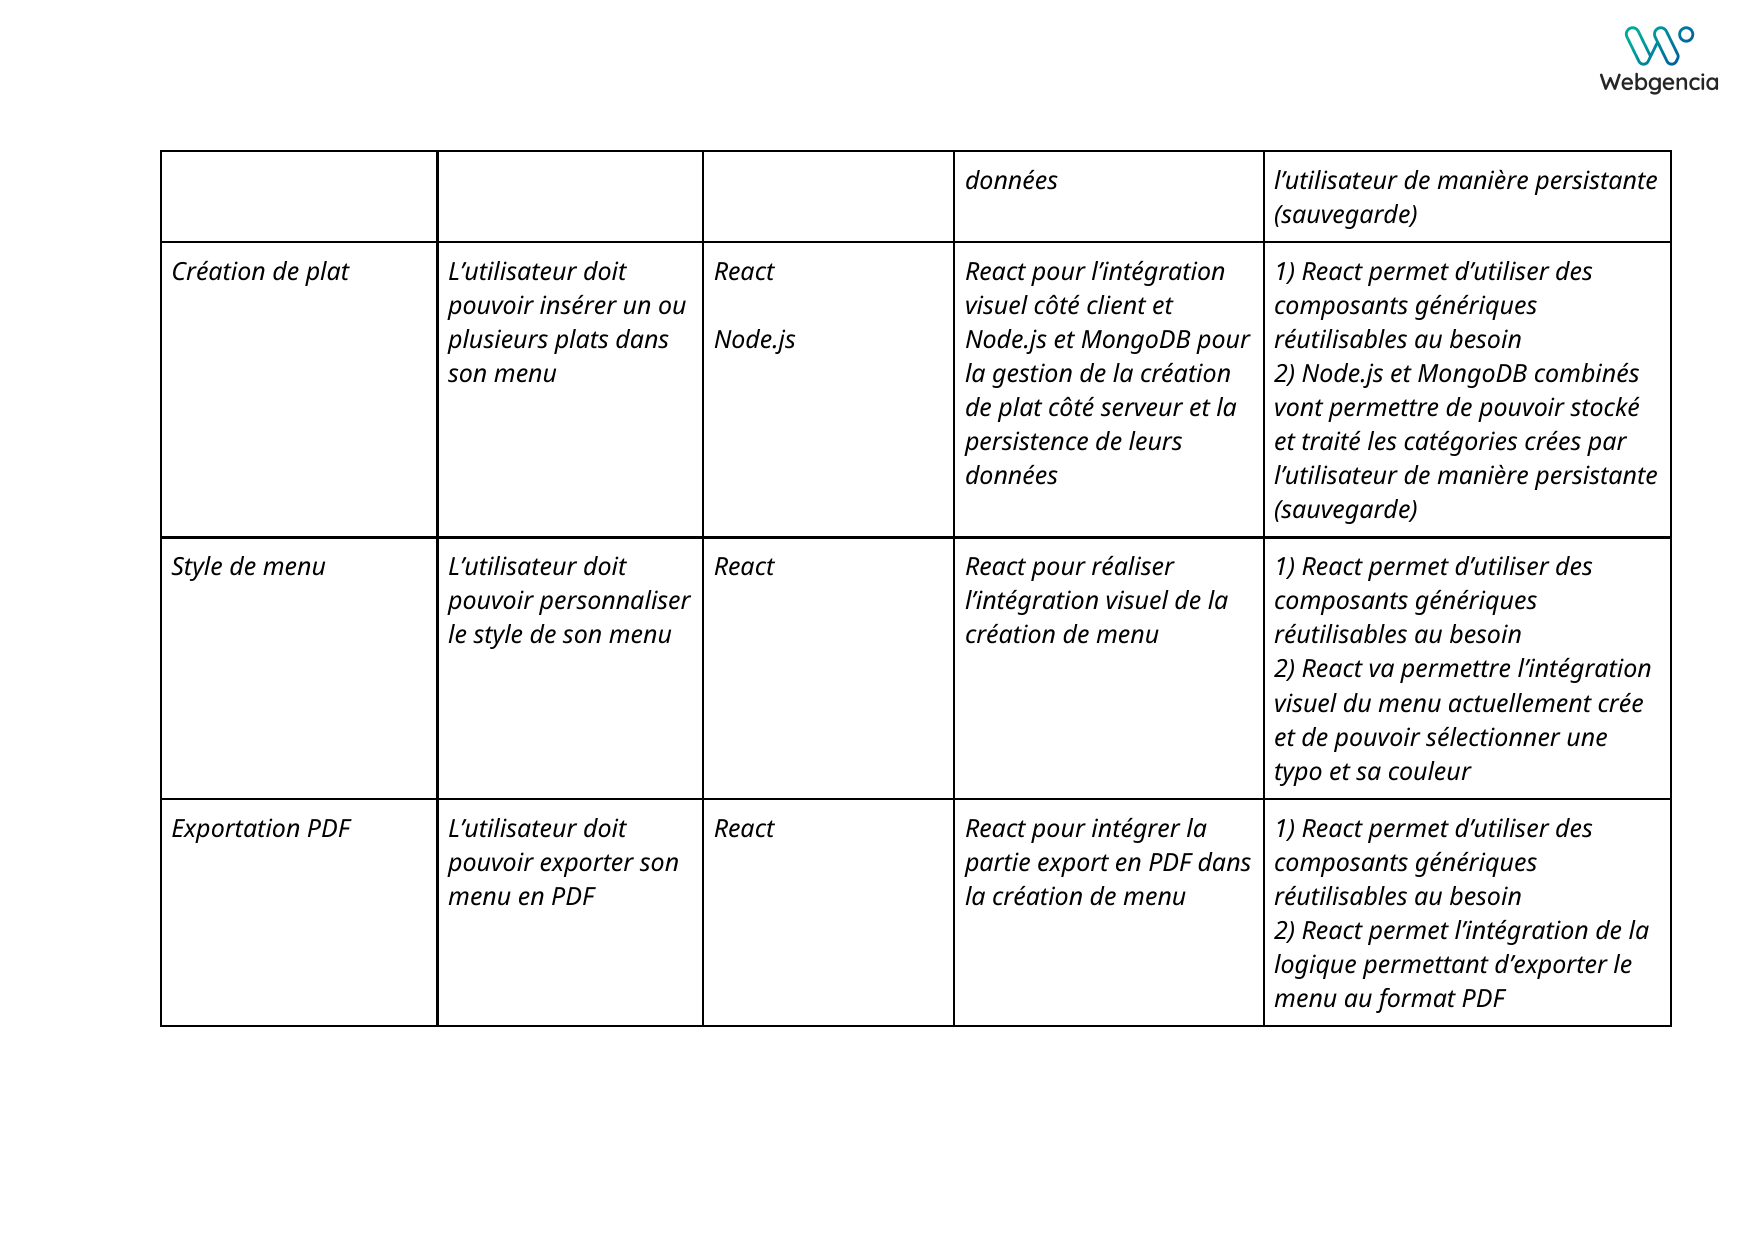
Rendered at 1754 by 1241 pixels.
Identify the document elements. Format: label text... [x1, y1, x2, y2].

table_cell L’utilisateur doit pouvoir insérer un ou plusieurs plats dans son menu [439, 243, 702, 536]
table_cell 1) React permet d’utiliser des composants génériques réutilisables au besoin 2) React va permettre l’intégration visuel du menu actuellement crée et de pouvoir sélectionner une typo et sa couleur [1265, 539, 1670, 798]
table_cell [162, 152, 436, 241]
table_cell 1) React permet d’utiliser des composants génériques réutilisables au besoin 2) Node.js et MongoDB combinés vont permettre de pouvoir stocké et traité les catégories crées par l’utilisateur de manière persistante (sauvegarde) [1265, 243, 1670, 536]
picture [1580, 20, 1739, 101]
table_cell React pour l’intégration visuel côté client et Node.js et MongoDB pour la gestion de la création de plat côté serveur et la persistence de leurs données [955, 243, 1263, 536]
table_cell L’utilisateur doit pouvoir exporter son menu en PDF [439, 800, 702, 1025]
table_cell 1) React permet d’utiliser des composants génériques réutilisables au besoin 2) React permet l’intégration de la logique permettant d’exporter le menu au format PDF [1265, 800, 1670, 1025]
table_cell React pour réaliser l’intégration visuel de la création de menu [955, 539, 1263, 798]
table_cell Exportation PDF [162, 800, 436, 1025]
table_cell Style de menu [162, 539, 436, 798]
table_cell React Node.js [704, 243, 953, 536]
table_cell React [704, 800, 953, 1025]
table_cell [704, 152, 953, 241]
table_cell Création de plat [162, 243, 436, 536]
table_cell données [955, 152, 1263, 241]
table_cell React pour intégrer la partie export en PDF dans la création de menu [955, 800, 1263, 1025]
table_cell React [704, 539, 953, 798]
table_cell l’utilisateur de manière persistante (sauvegarde) [1265, 152, 1670, 241]
table_cell [439, 152, 702, 241]
table_cell L’utilisateur doit pouvoir personnaliser le style de son menu [439, 539, 702, 798]
